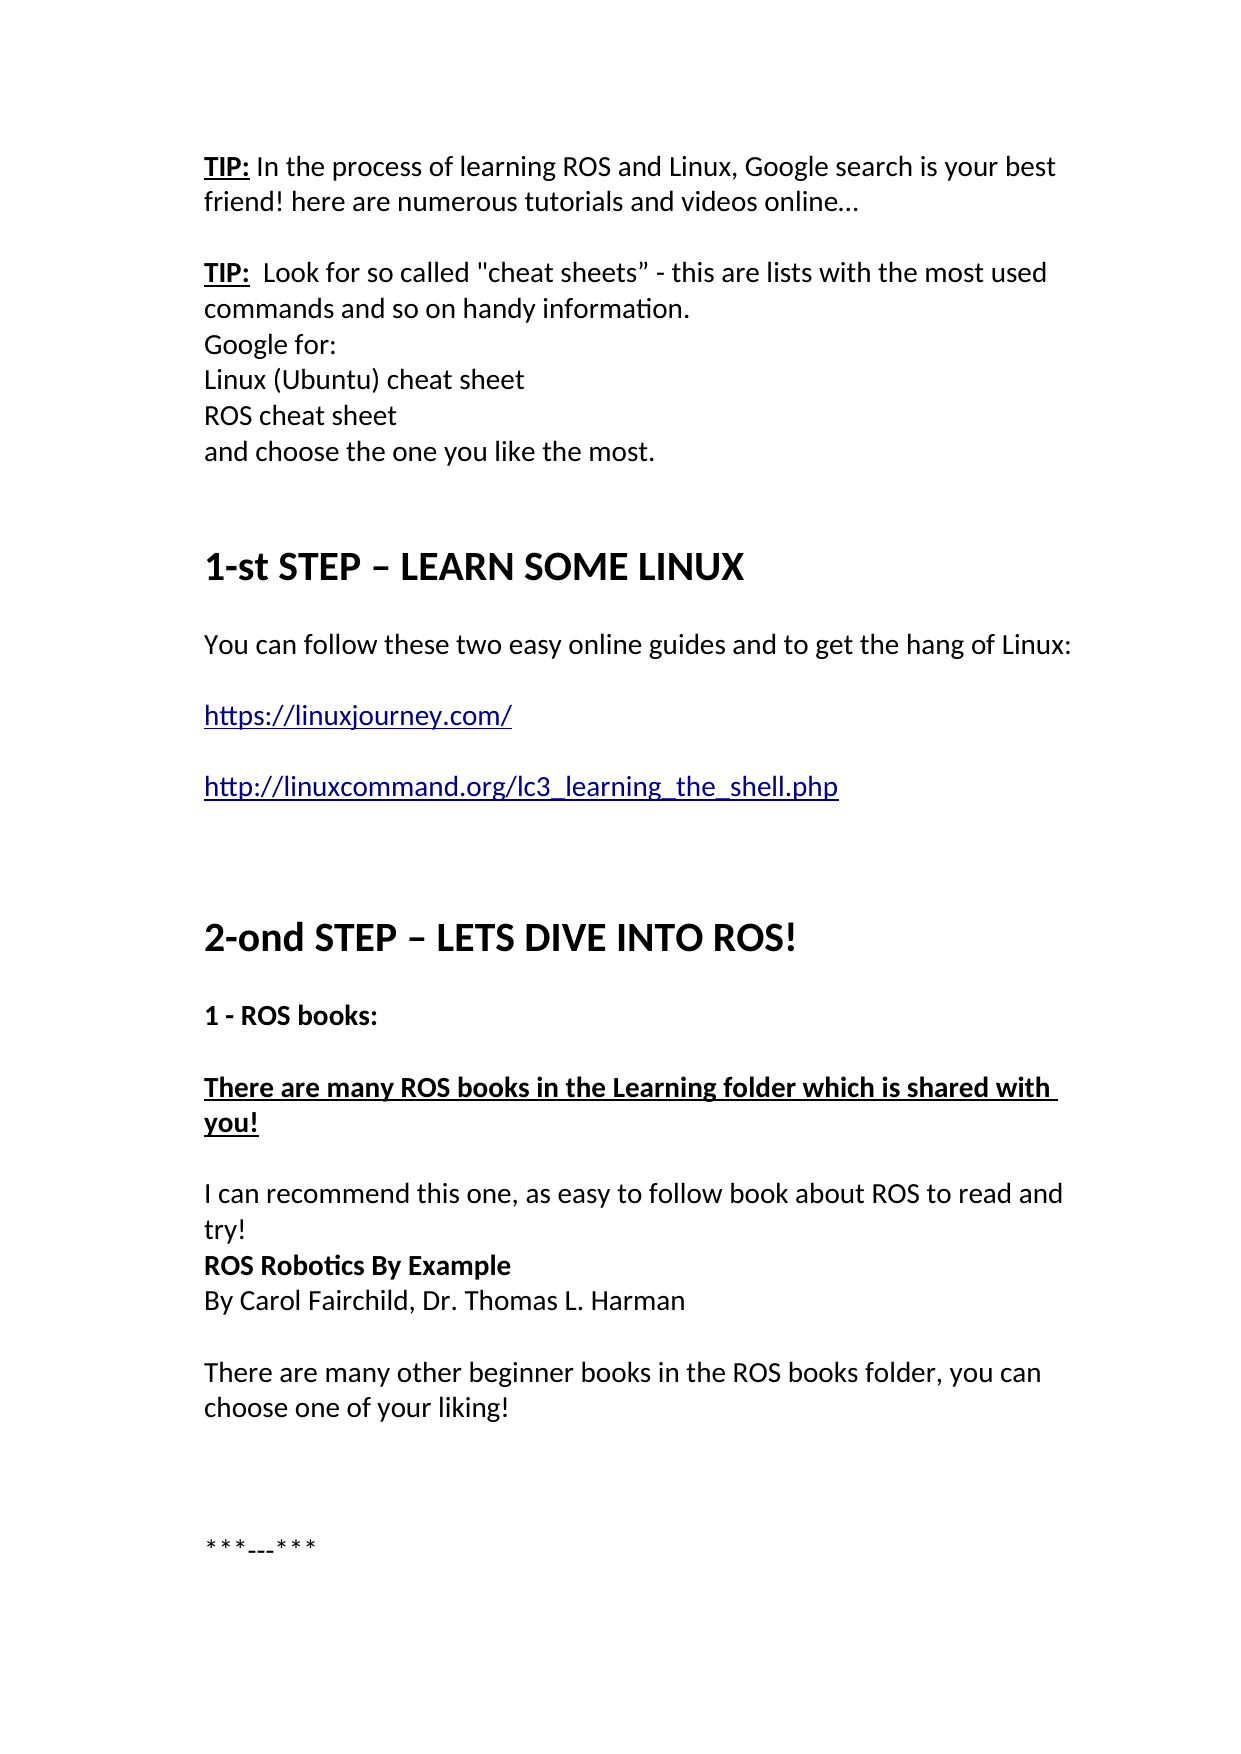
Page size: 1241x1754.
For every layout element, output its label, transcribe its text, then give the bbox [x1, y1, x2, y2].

text and choose the one you like the most. [204, 433, 1093, 468]
text By Carol Fairchild, Dr. Thomas L. Harman [204, 1282, 1093, 1318]
text 1-st STEP – LEARN SOME LINUX [204, 539, 1093, 590]
text There are many ROS books in the Learning folder which is shared with you! [204, 1069, 1093, 1140]
text Google for: [204, 326, 1093, 361]
text There are many other beginner books in the ROS books folder, you can choose one of your liking! [204, 1354, 1093, 1425]
text 2-ond STEP – LETS DIVE INTO ROS! [204, 911, 1093, 962]
text https://linuxjourney.com/ [204, 697, 1093, 733]
text I can recommend this one, as easy to follow book about ROS to read and try! [204, 1176, 1093, 1247]
text http://linuxcommand.org/lc3_learning_the_shell.php [204, 768, 1093, 804]
text ROS cheat sheet [204, 397, 1093, 433]
text ROS Robotics By Example [204, 1247, 1093, 1282]
text TIP: Look for so called "cheat sheets” - this are lists with the most used commands and so on handy information. [204, 254, 1093, 326]
text 1 - ROS books: [204, 997, 1093, 1033]
text TIP: In the process of learning ROS and Linux, Google search is your best friend! here are numerous tutorials and videos online… [204, 148, 1093, 219]
text ***---*** [204, 1532, 1093, 1567]
text You can follow these two easy online guides and to get the hang of Linux: [204, 626, 1093, 662]
text Linux (Ubuntu) cheat sheet [204, 361, 1093, 397]
